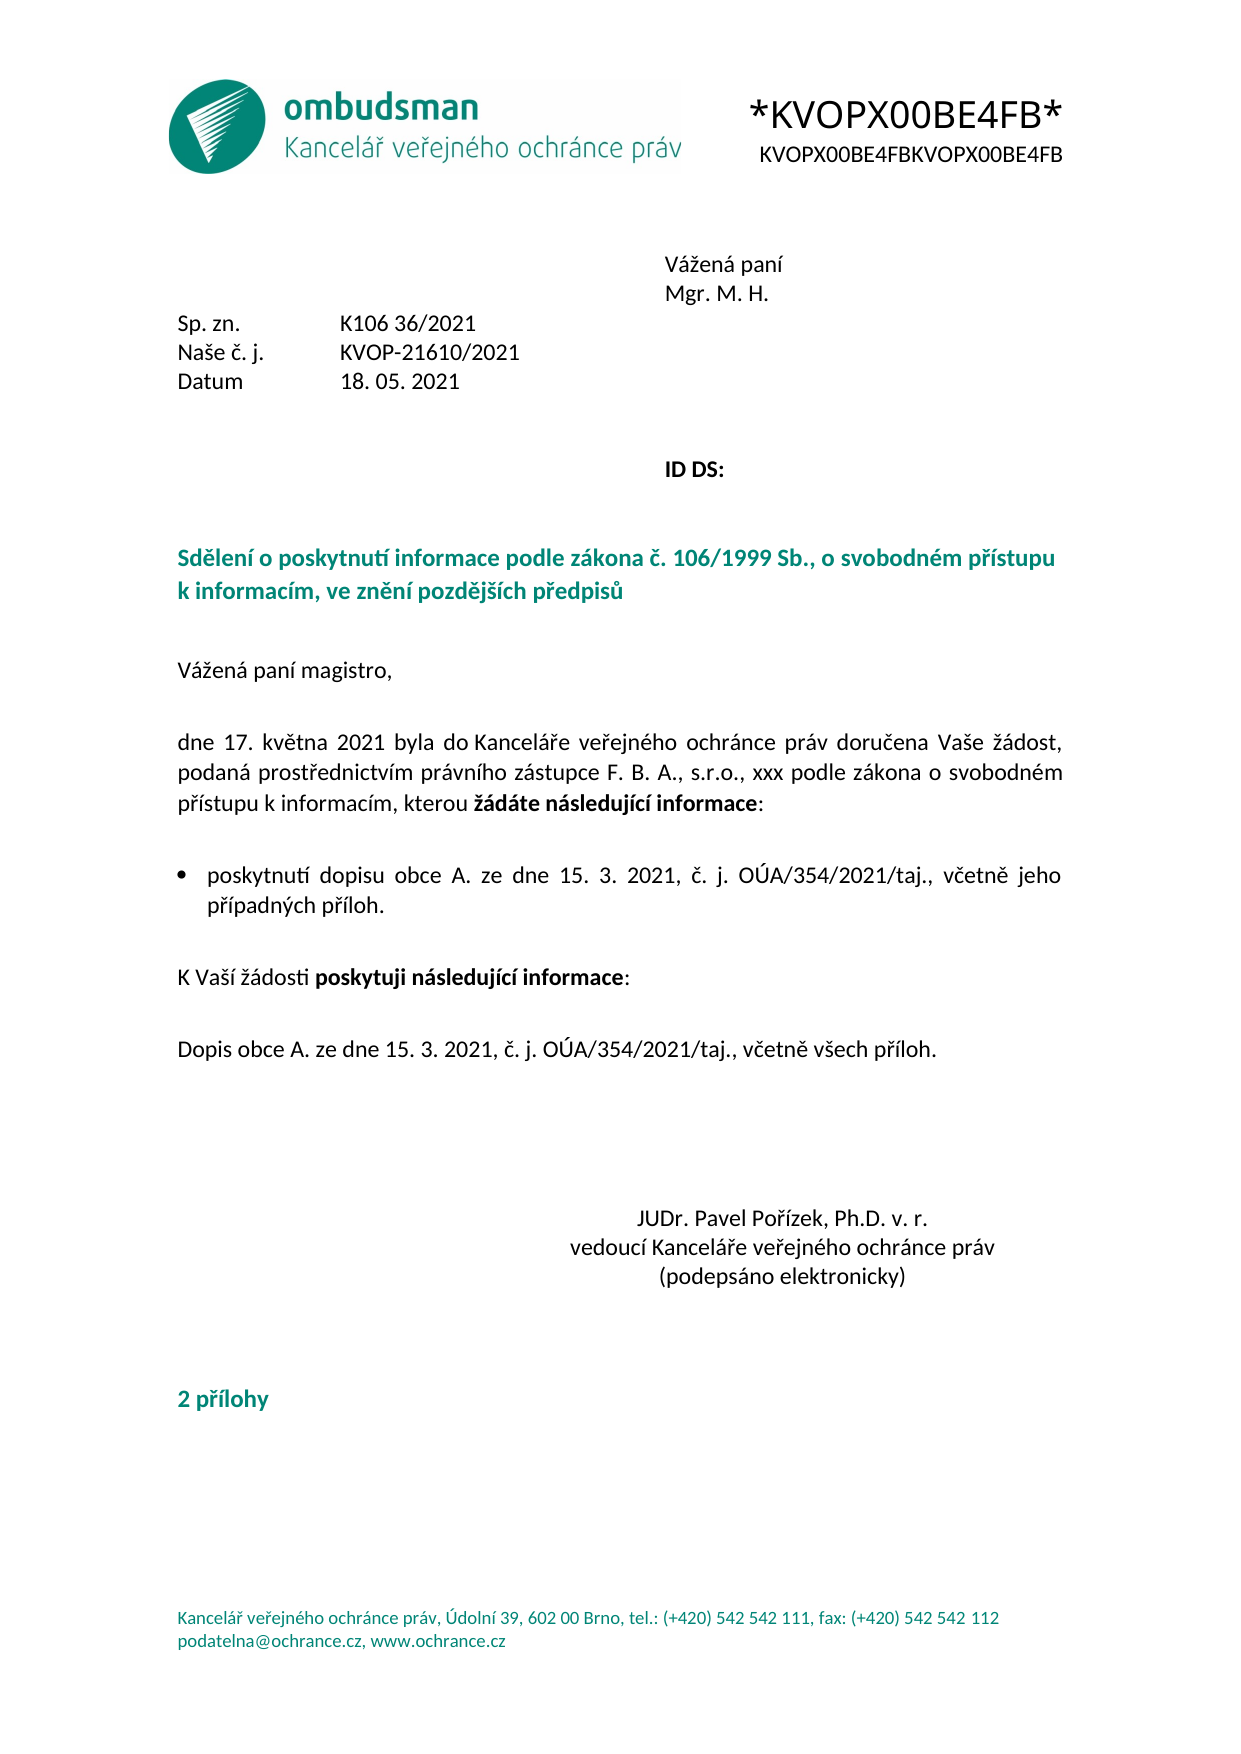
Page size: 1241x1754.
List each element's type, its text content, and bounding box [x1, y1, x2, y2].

table_header Sp. zn. Naše č. j. Datum [177, 220, 340, 542]
table_header Vážená paní Mgr. M. H. ID DS: [665, 220, 1085, 542]
table_header K106 36/2021 KVOP-21610/2021 18. 05. 2021 [340, 220, 664, 542]
text K Vaší žádosti poskytuji následující informace: [177, 962, 1063, 992]
subtitle Sdělení o poskytnutí informace podle zákona č. 106/1999 Sb., o svobodném přístupu k informacím, ve znění pozdějších předpisů [177, 542, 1063, 606]
text dne 17. května 2021 byla do Kanceláře veřejného ochránce práv doručena Vaše žádost, podaná prostřednictvím právního zástupce F. B. A., s.r.o., xxx podle zákona o svobodném přístupu k informacím, kterou žádáte následující informace: [177, 727, 1063, 817]
text (podepsáno elektronicky) [502, 1261, 1063, 1291]
text JUDr. Pavel Pořízek, Ph.D. v. r. [502, 1203, 1063, 1232]
text Dopis obce A. ze dne 15. 3. 2021, č. j. OÚA/354/2021/taj., včetně všech příloh. [177, 1034, 1063, 1064]
text 2 přílohy [177, 1383, 1063, 1414]
text Vážená paní magistro, [177, 655, 1063, 684]
text vedoucí Kanceláře veřejného ochránce práv [502, 1232, 1063, 1261]
list poskytnutí dopisu obce A. ze dne 15. 3. 2021, č. j. OÚA/354/2021/taj., včetně jeho případných příloh. [177, 860, 1063, 919]
